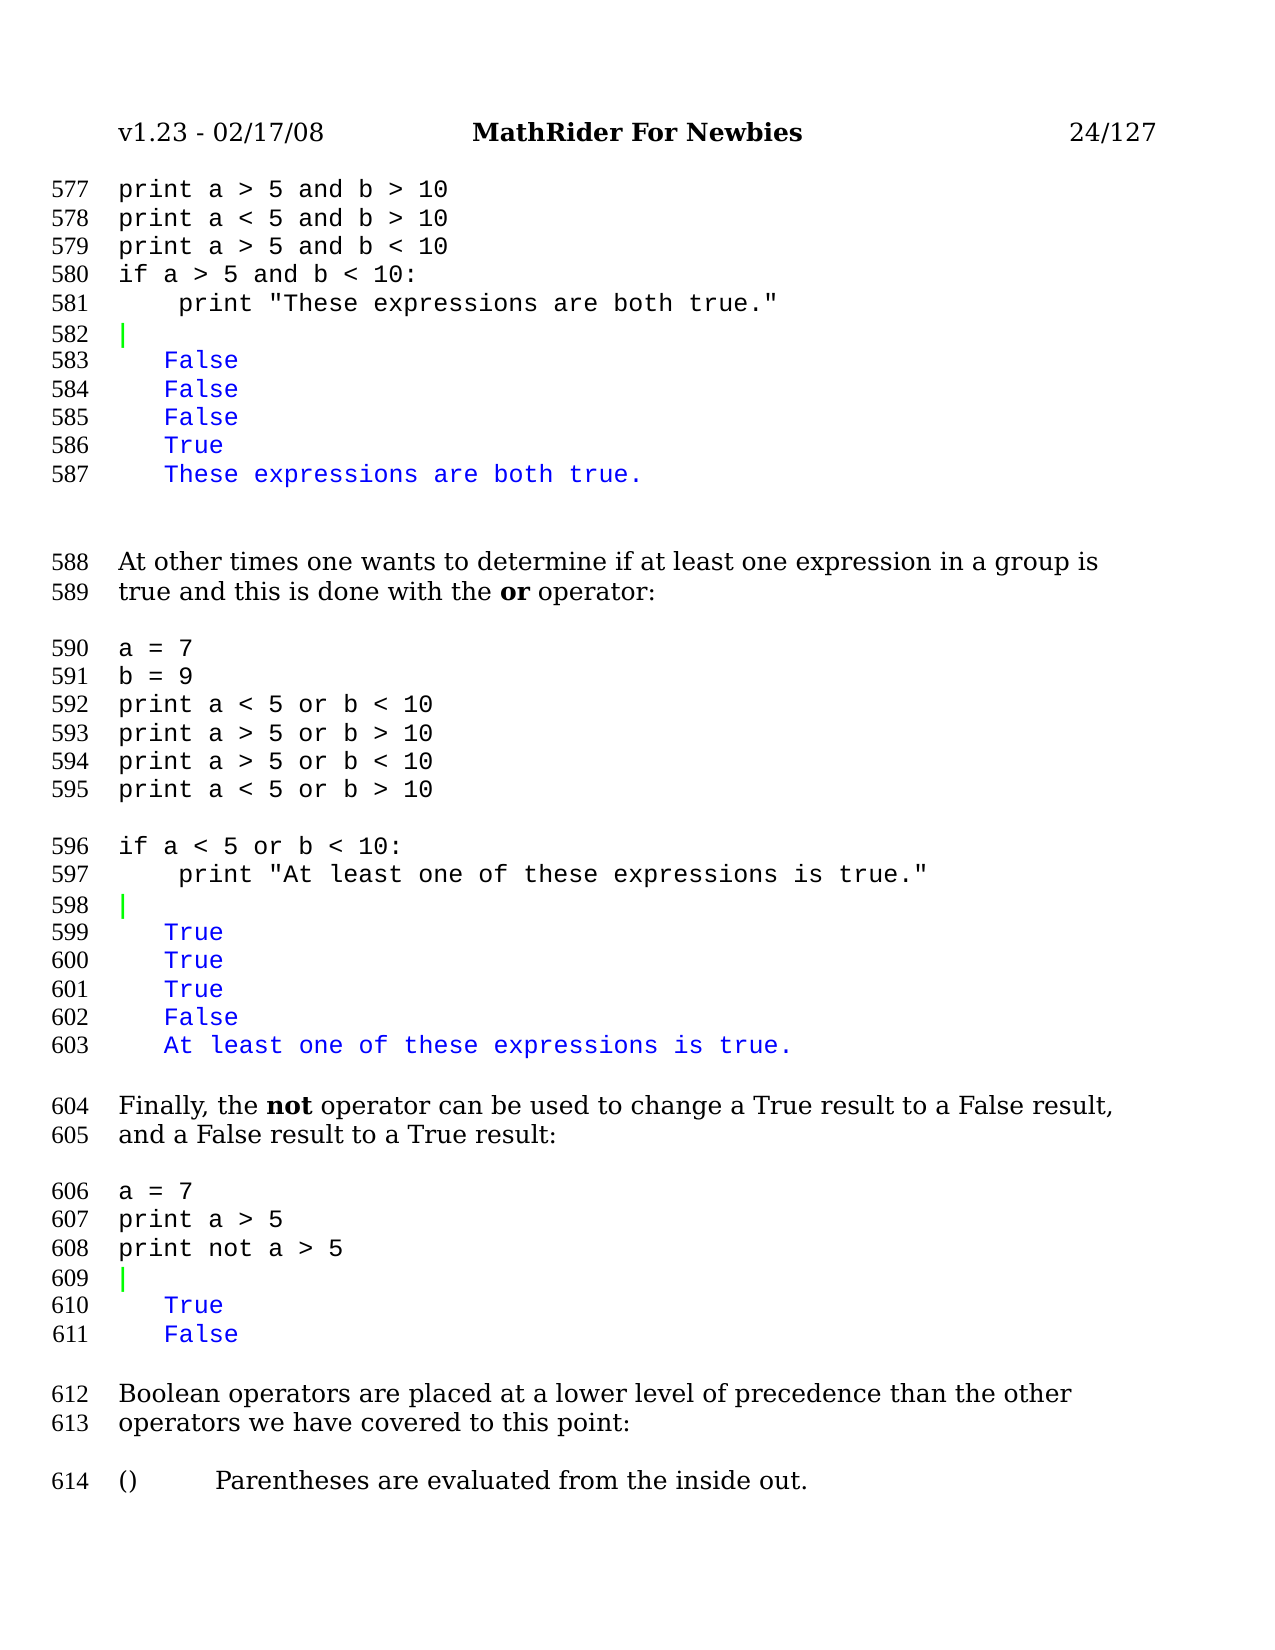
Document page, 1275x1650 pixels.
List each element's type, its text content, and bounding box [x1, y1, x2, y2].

text () Parentheses are evaluated from the inside out. [118, 1466, 1157, 1496]
text At least one of these expressions is true. [163, 1033, 1157, 1061]
text True [163, 433, 1157, 461]
text print "At least one of these expressions is true." [118, 862, 1157, 890]
text | [118, 1263, 1157, 1293]
text print a > 5 and b < 10 [118, 234, 1157, 262]
text print a > 5 or b > 10 [118, 720, 1157, 748]
text Finally, the not operator can be used to change a True result to a False result, and a False result to a True result: [118, 1091, 1157, 1149]
text True [163, 976, 1157, 1004]
text a = 7 [118, 635, 1157, 663]
text print a > 5 and b > 10 [118, 177, 1157, 205]
text if a < 5 or b < 10: [118, 833, 1157, 862]
text False [163, 405, 1157, 433]
text True [163, 1293, 1157, 1321]
text print not a > 5 [118, 1235, 1157, 1263]
text print a > 5 or b < 10 [118, 748, 1157, 777]
text False [163, 1004, 1157, 1033]
text if a > 5 and b < 10: [118, 262, 1157, 290]
text Boolean operators are placed at a lower level of precedence than the other operators we have covered to this point: [118, 1379, 1157, 1437]
text False [163, 348, 1157, 376]
text print a > 5 [118, 1207, 1157, 1235]
text | [118, 319, 1157, 348]
text | [118, 890, 1157, 919]
text b = 9 [118, 663, 1157, 692]
text At other times one wants to determine if at least one expression in a group is true and this is done with the or operator: [118, 547, 1157, 606]
text print a < 5 or b < 10 [118, 692, 1157, 720]
text print "These expressions are both true." [118, 290, 1157, 319]
text print a < 5 or b > 10 [118, 777, 1157, 805]
text False [163, 1321, 1157, 1349]
text False [163, 376, 1157, 405]
text These expressions are both true. [163, 461, 1157, 490]
text True [163, 919, 1157, 948]
text a = 7 [118, 1178, 1157, 1207]
text print a < 5 and b > 10 [118, 205, 1157, 234]
text True [163, 948, 1157, 976]
